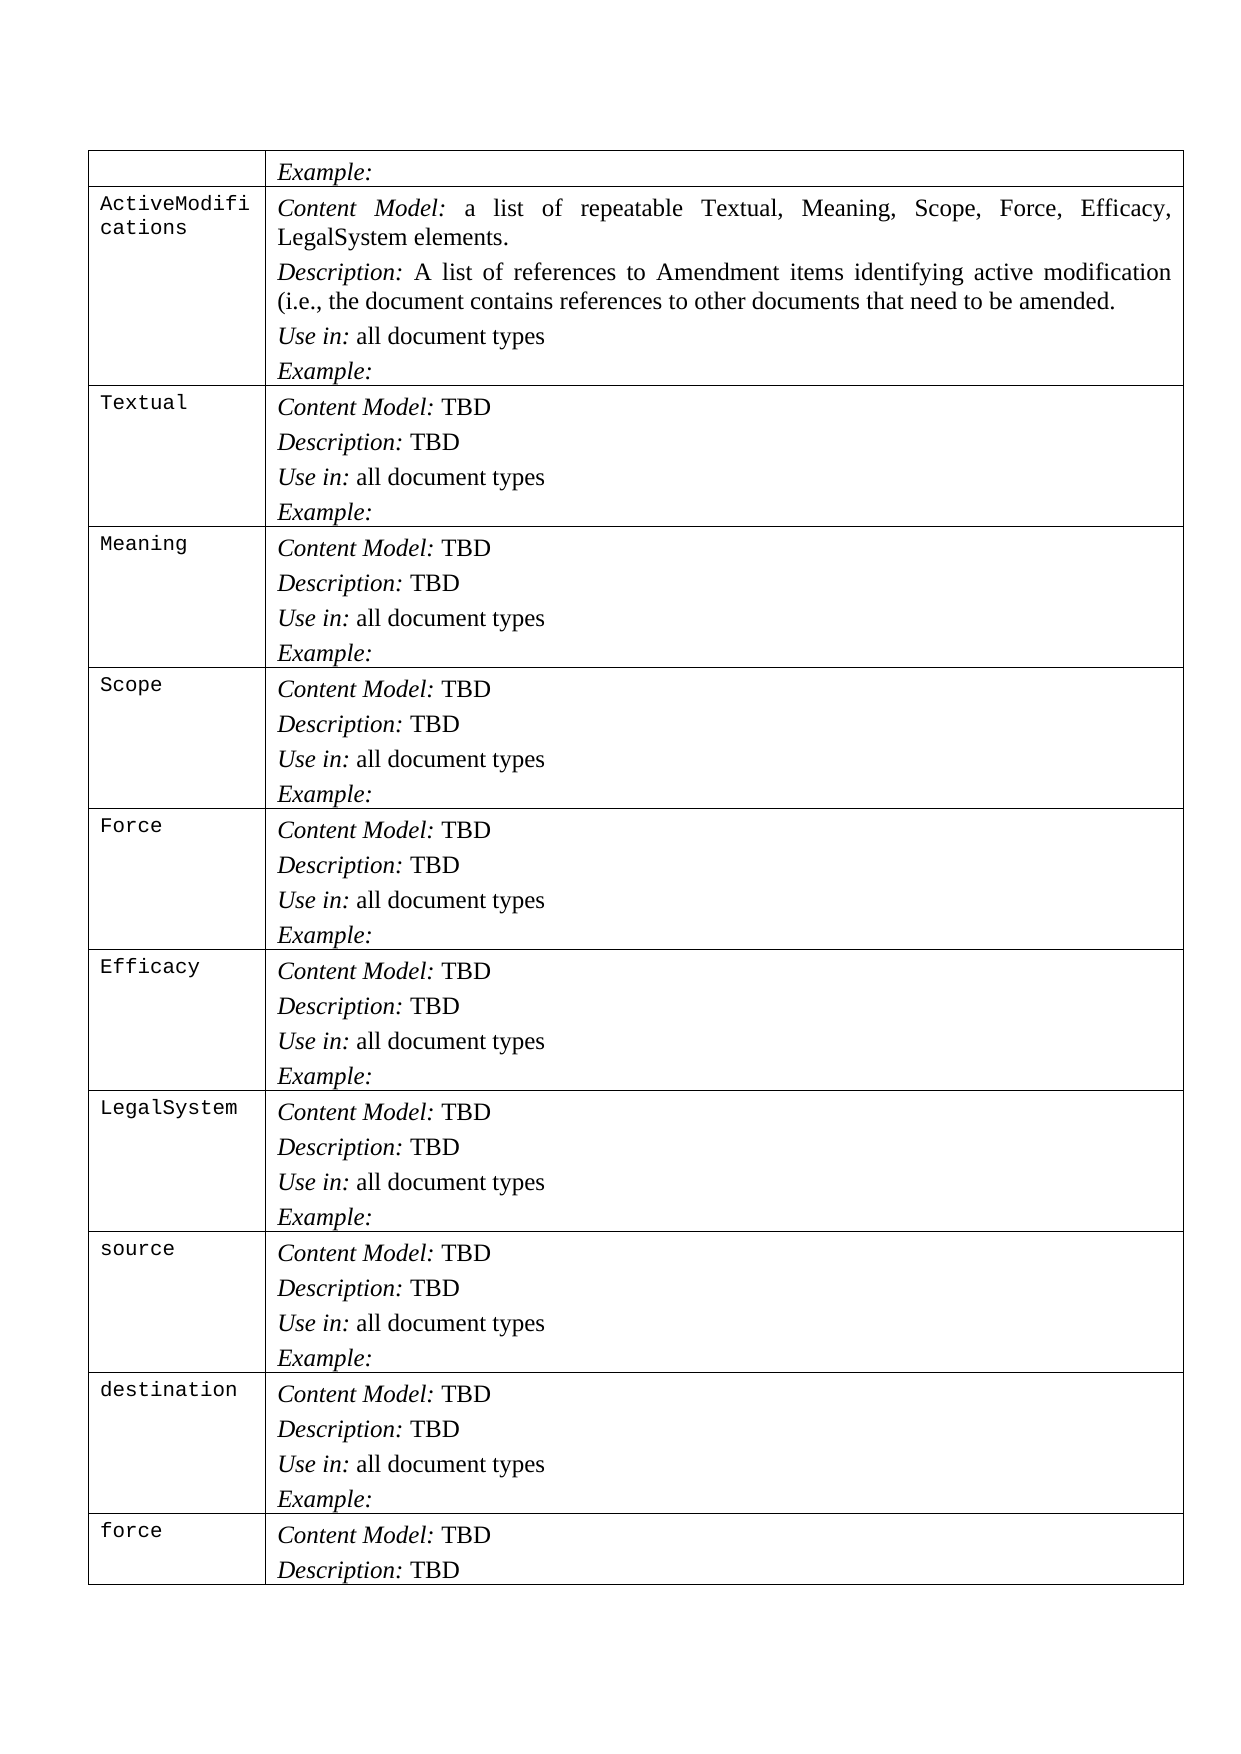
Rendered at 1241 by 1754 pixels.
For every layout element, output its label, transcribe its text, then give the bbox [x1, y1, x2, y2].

table_cell destination [89, 1373, 265, 1513]
table_cell Content Model: TBD Description: TBD Use in: all document types Example: [266, 1373, 1183, 1513]
table_cell source [89, 1232, 265, 1372]
table_cell Content Model: TBD Description: TBD [266, 1514, 1183, 1584]
table_cell ActiveModifications [89, 187, 265, 384]
table_cell Content Model: TBD Description: TBD Use in: all document types Example: [266, 1091, 1183, 1231]
table_cell Content Model: TBD Description: TBD Use in: all document types Example: [266, 668, 1183, 808]
table_cell Textual [89, 386, 265, 526]
table_cell force [89, 1514, 265, 1584]
table_cell LegalSystem [89, 1091, 265, 1231]
table_cell Content Model: TBD Description: TBD Use in: all document types Example: [266, 527, 1183, 667]
table_cell Meaning [89, 527, 265, 667]
table_cell Scope [89, 668, 265, 808]
table_cell Content Model: TBD Description: TBD Use in: all document types Example: [266, 1232, 1183, 1372]
table_cell [89, 151, 265, 186]
table_cell Example: [266, 151, 1183, 186]
table_cell Force [89, 809, 265, 949]
table_cell Content Model: TBD Description: TBD Use in: all document types Example: [266, 950, 1183, 1090]
table_cell Efficacy [89, 950, 265, 1090]
table_cell Content Model: a list of repeatable Textual, Meaning, Scope, Force, Efficacy, LegalSystem elements. Description: A list of references to Amendment items identifying active modification (i.e., the document contains references to other documents that need to be amended. Use in: all document types Example: [266, 187, 1183, 384]
table_cell Content Model: TBD Description: TBD Use in: all document types Example: [266, 809, 1183, 949]
table_cell Content Model: TBD Description: TBD Use in: all document types Example: [266, 386, 1183, 526]
